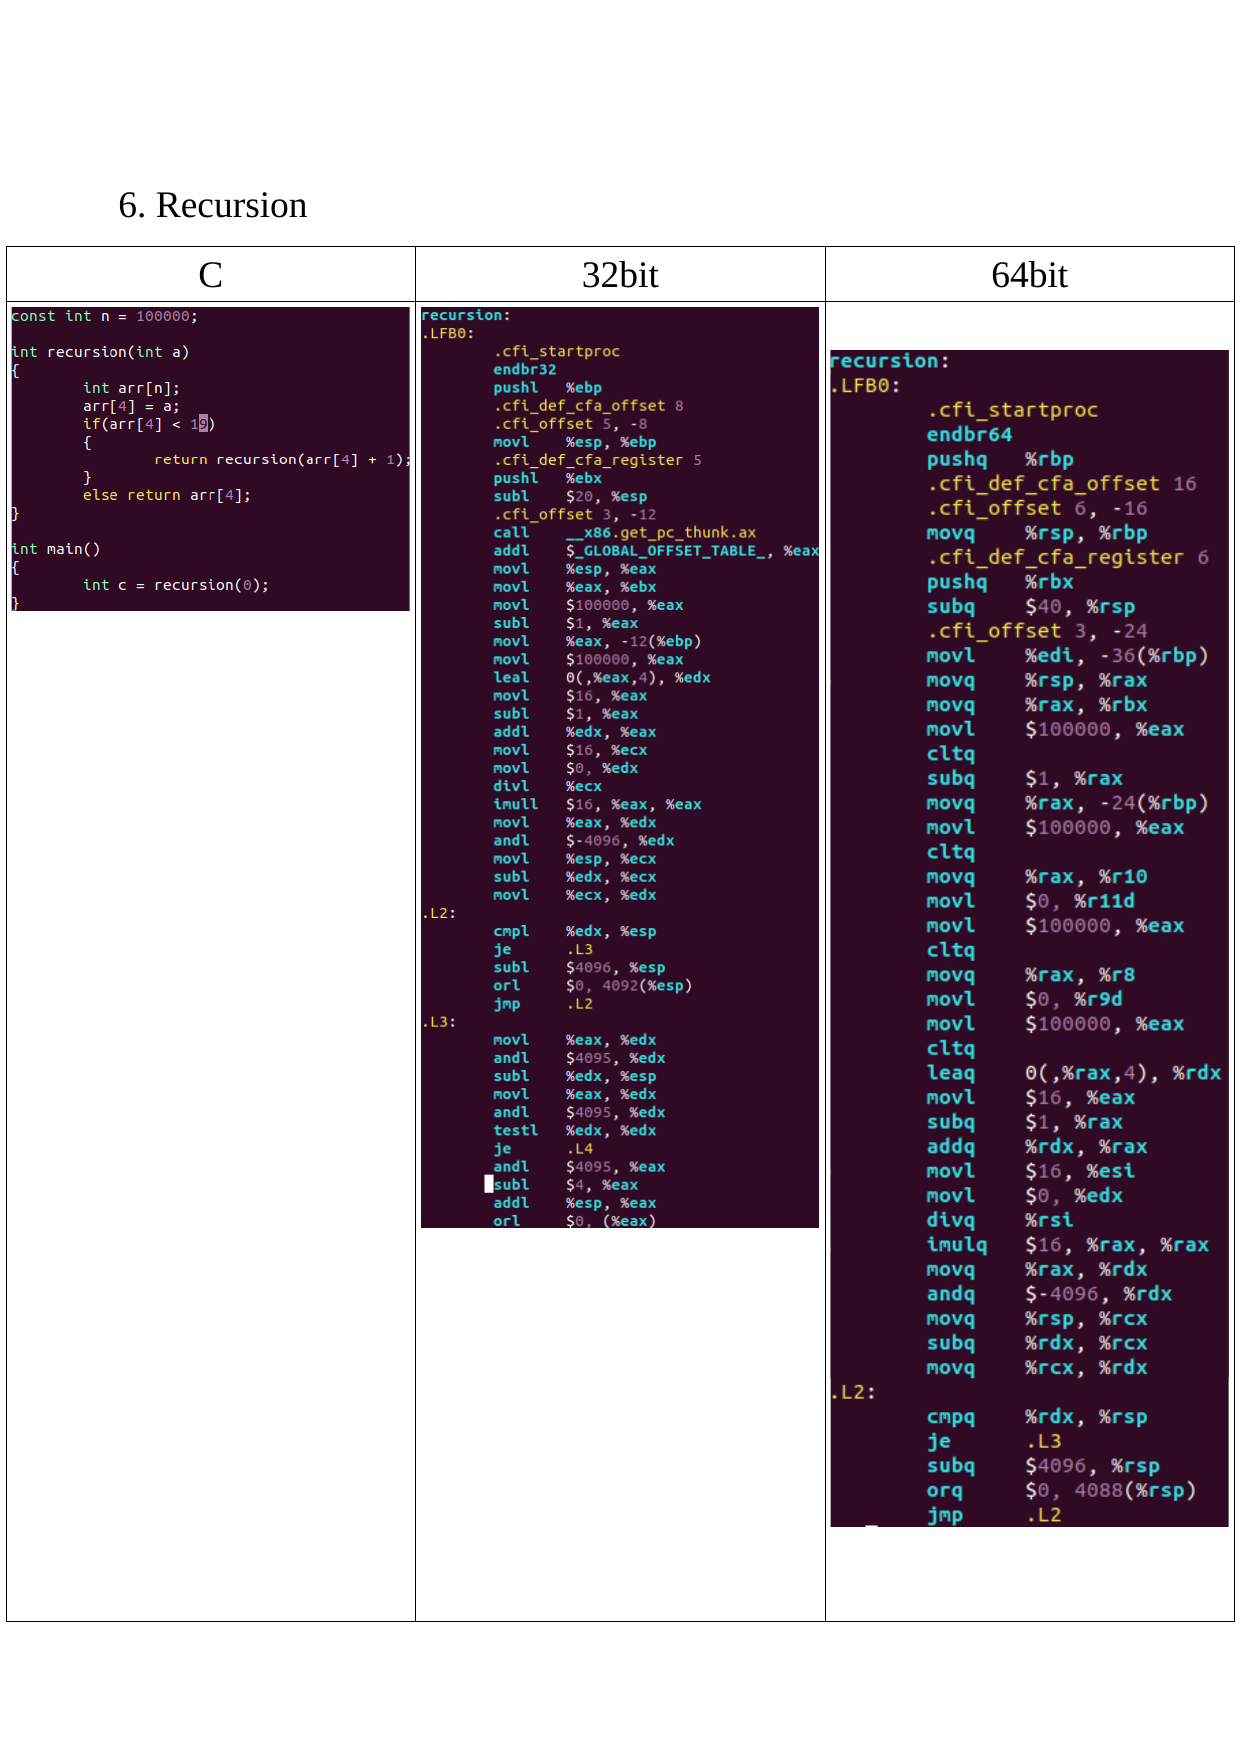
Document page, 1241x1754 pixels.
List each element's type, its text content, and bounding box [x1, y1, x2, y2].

table_header 64bit [826, 247, 1234, 301]
table_cell [826, 302, 1234, 1621]
table_header 32bit [416, 247, 825, 301]
picture [11, 307, 410, 611]
table_cell [7, 302, 415, 1621]
table_cell [416, 302, 825, 1621]
picture [830, 350, 1229, 1527]
table_header C [7, 247, 415, 301]
picture [421, 307, 819, 1228]
text 6. Recursion [118, 182, 1122, 225]
